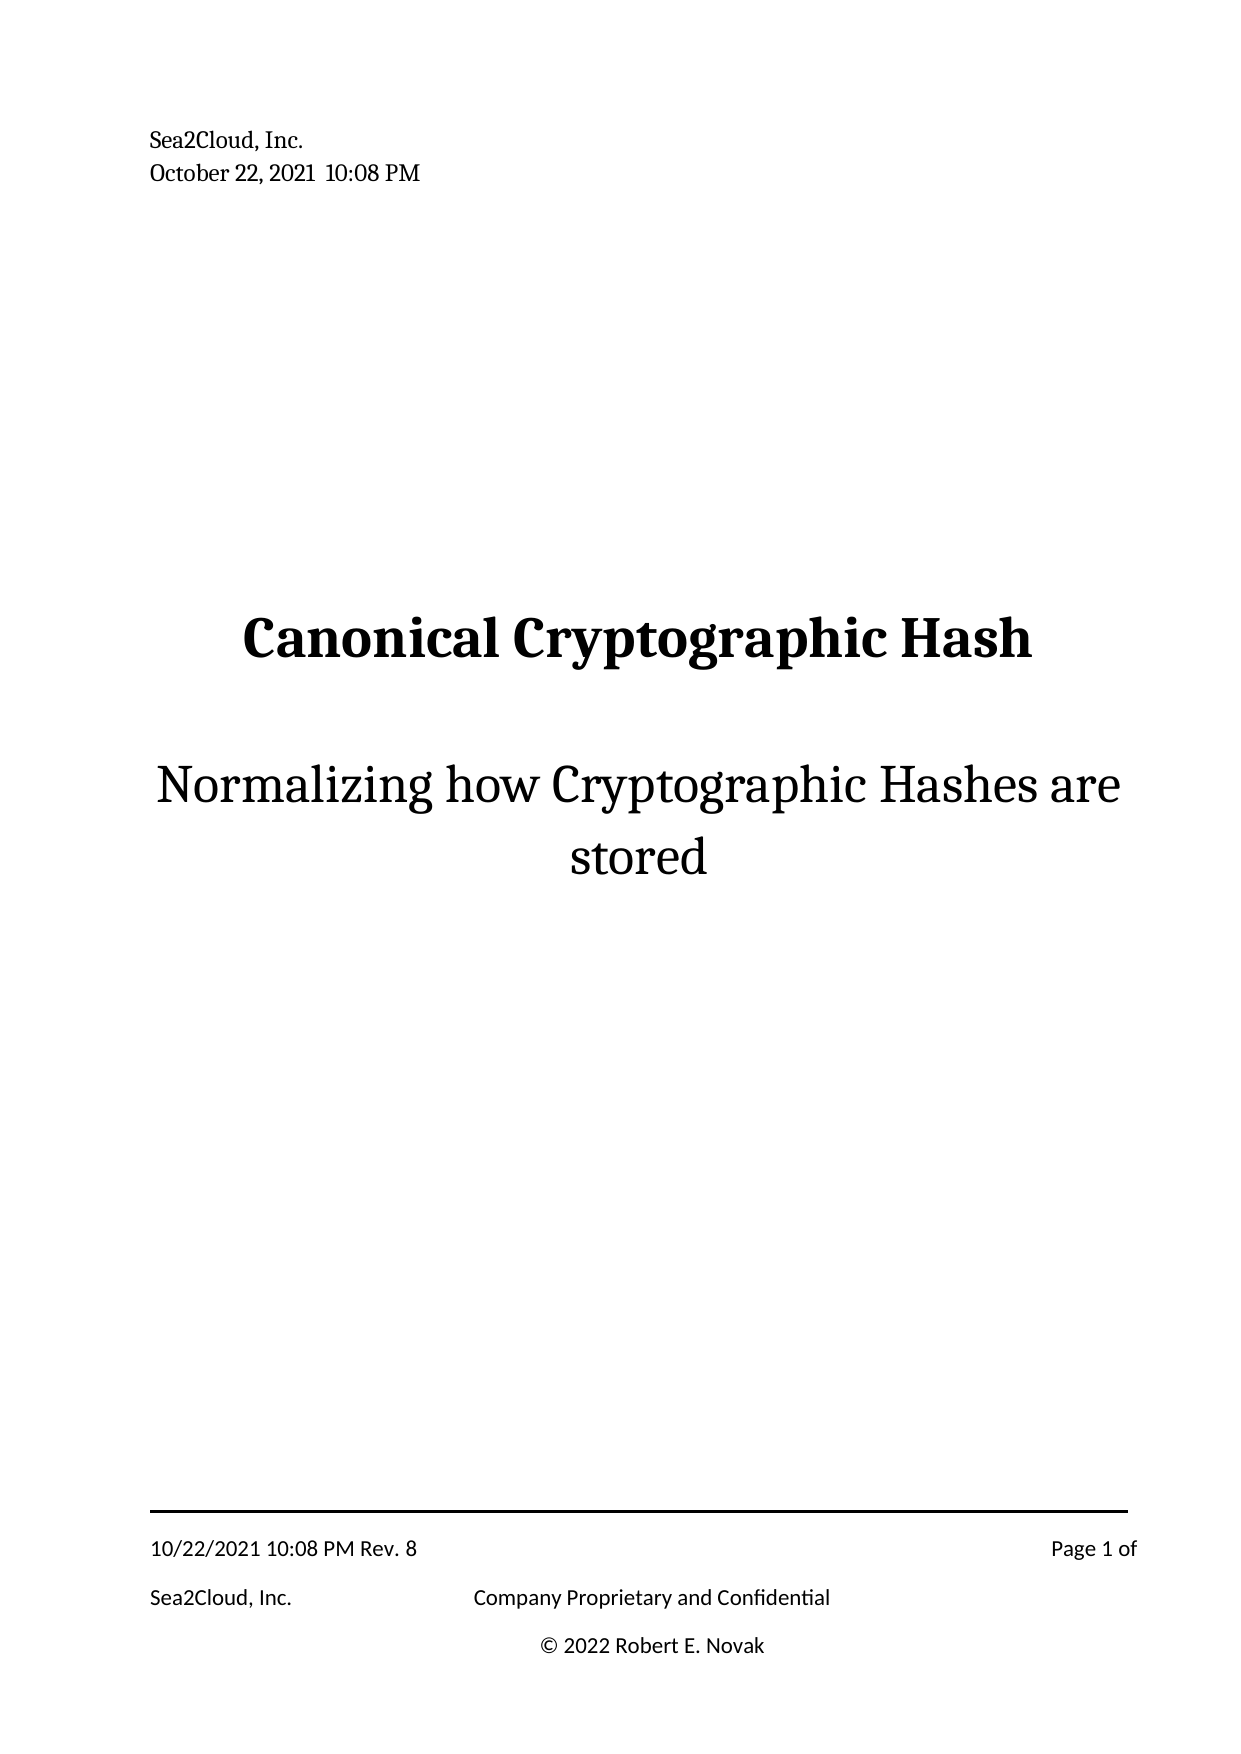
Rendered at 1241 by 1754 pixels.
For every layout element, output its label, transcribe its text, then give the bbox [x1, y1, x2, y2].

text Normalizing how Cryptographic Hashes are stored [150, 754, 1128, 888]
text Sea2Cloud, Inc. October 22, 2021 10:08 PM [150, 126, 1128, 188]
text Canonical Cryptographic Hash [150, 605, 1128, 672]
